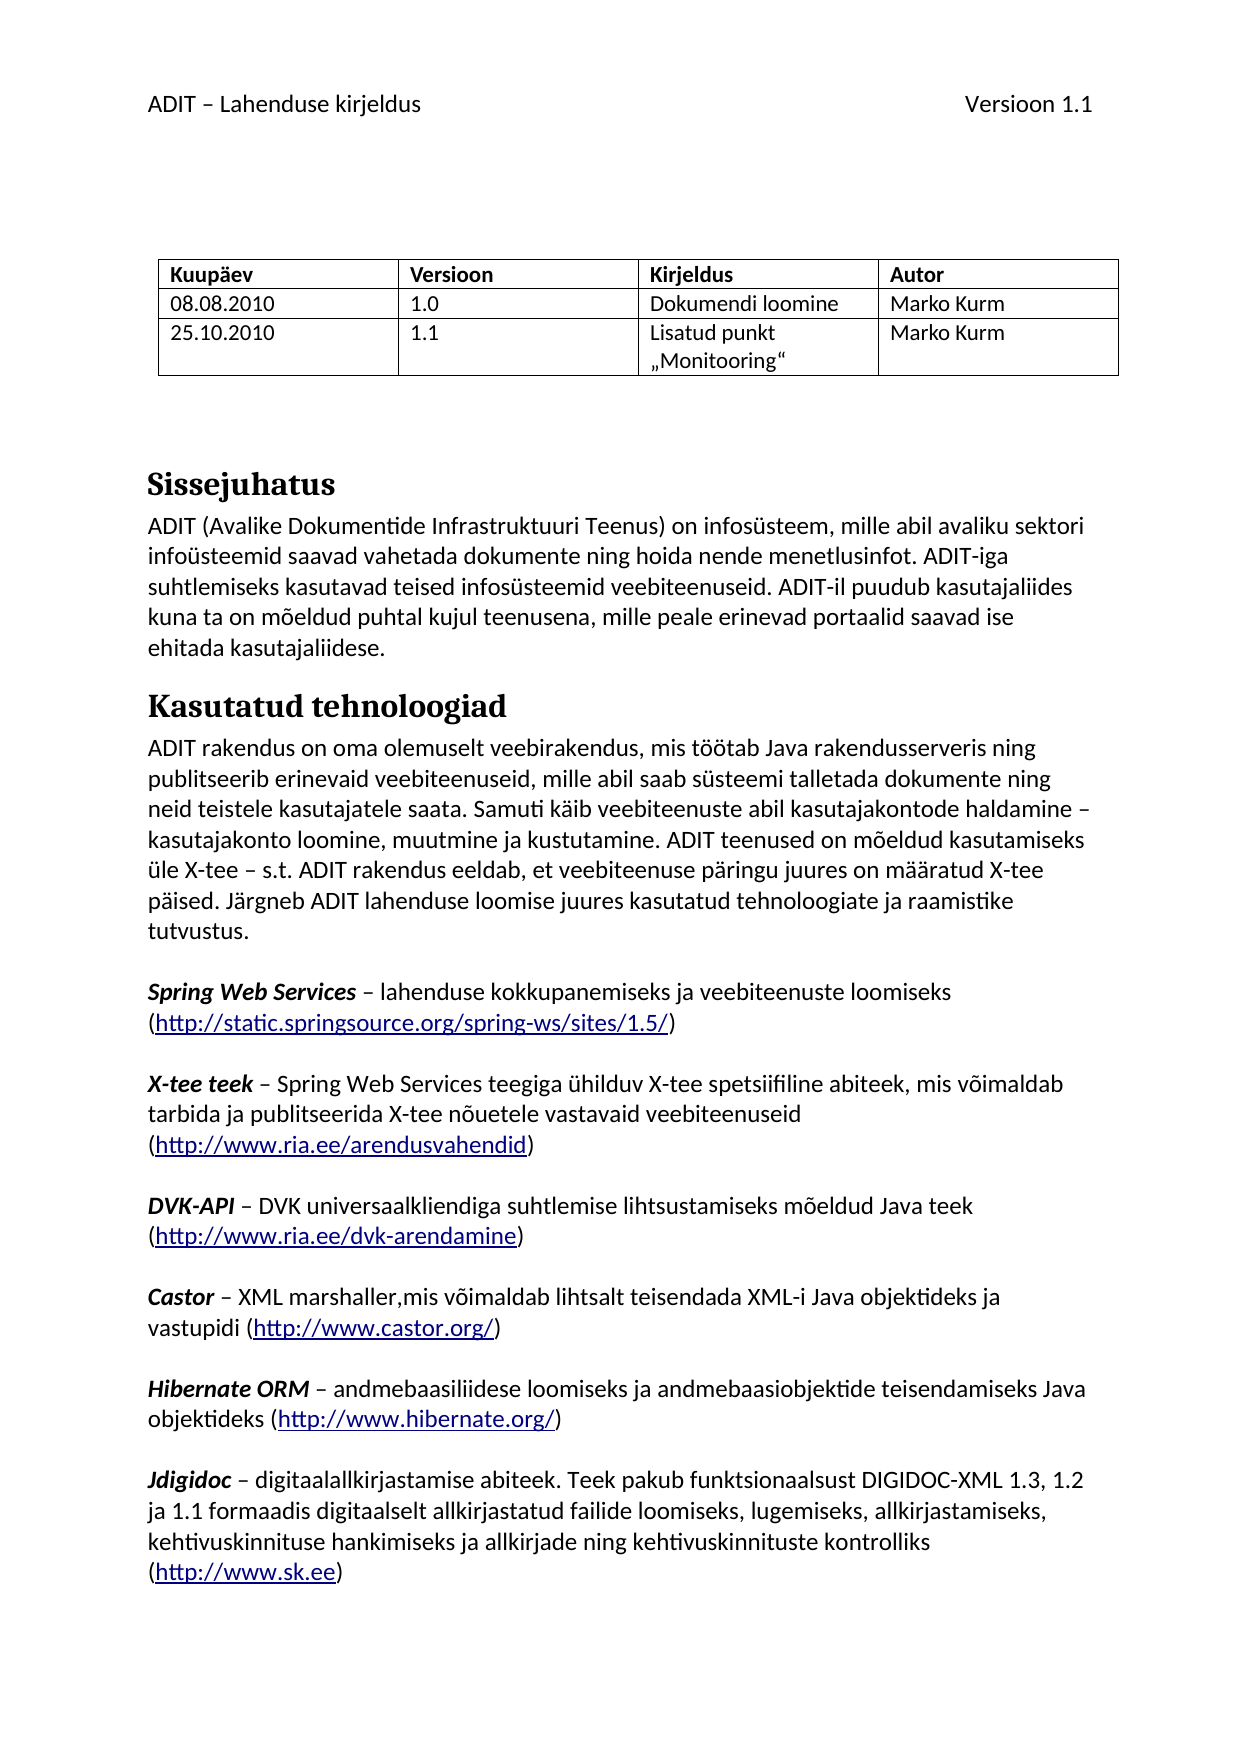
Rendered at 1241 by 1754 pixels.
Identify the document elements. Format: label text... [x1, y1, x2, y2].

text X-tee teek – Spring Web Services teegiga ühilduv X-tee spetsiifiline abiteek, mis võimaldab tarbida ja publitseerida X-tee nõuetele vastavaid veebiteenuseid (http://www.ria.ee/arendusvahendid) [148, 1068, 1093, 1159]
table_header Kirjeldus [639, 260, 878, 288]
table_cell Dokumendi loomine [639, 289, 878, 317]
text ADIT rakendus on oma olemuselt veebirakendus, mis töötab Java rakendusserveris ning publitseerib erinevaid veebiteenuseid, mille abil saab süsteemi talletada dokumente ning neid teistele kasutajatele saata. Samuti käib veebiteenuste abil kasutajakontode haldamine – kasutajakonto loomine, muutmine ja kustutamine. ADIT teenused on mõeldud kasutamiseks üle X-tee – s.t. ADIT rakendus eeldab, et veebiteenuse päringu juures on määratud X-tee päised. Järgneb ADIT lahenduse loomise juures kasutatud tehnoloogiate ja raamistike tutvustus. [148, 732, 1093, 946]
text DVK-API – DVK universaalkliendiga suhtlemise lihtsustamiseks mõeldud Java teek (http://www.ria.ee/dvk-arendamine) [148, 1190, 1093, 1251]
table_cell Marko Kurm [879, 289, 1118, 317]
table_header Versioon [399, 260, 638, 288]
table_cell 08.08.2010 [159, 289, 398, 317]
text Hibernate ORM – andmebaasiliidese loomiseks ja andmebaasiobjektide teisendamiseks Java objektideks (http://www.hibernate.org/) [148, 1373, 1093, 1434]
subtitle Kasutatud tehnoloogiad [148, 688, 1093, 726]
table_cell Marko Kurm [879, 319, 1118, 374]
table_cell 25.10.2010 [159, 319, 398, 374]
text Spring Web Services – lahenduse kokkupanemiseks ja veebiteenuste loomiseks (http://static.springsource.org/spring-ws/sites/1.5/) [148, 976, 1093, 1037]
text ADIT (Avalike Dokumentide Infrastruktuuri Teenus) on infosüsteem, mille abil avaliku sektori infoüsteemid saavad vahetada dokumente ning hoida nende menetlusinfot. ADIT-iga suhtlemiseks kasutavad teised infosüsteemid veebiteenuseid. ADIT-il puudub kasutajaliides kuna ta on mõeldud puhtal kujul teenusena, mille peale erinevad portaalid saavad ise ehitada kasutajaliidese. [148, 510, 1093, 663]
table_cell 1.0 [399, 289, 638, 317]
text Castor – XML marshaller,mis võimaldab lihtsalt teisendada XML-i Java objektideks ja vastupidi (http://www.castor.org/) [148, 1282, 1093, 1343]
table_header Kuupäev [159, 260, 398, 288]
subtitle Sissejuhatus [148, 465, 1093, 504]
table_cell Lisatud punkt „Monitooring“ [639, 319, 878, 374]
table_cell 1.1 [399, 319, 638, 374]
text Jdigidoc – digitaalallkirjastamise abiteek. Teek pakub funktsionaalsust DIGIDOC-XML 1.3, 1.2 ja 1.1 formaadis digitaalselt allkirjastatud failide loomiseks, lugemiseks, allkirjastamiseks, kehtivuskinnituse hankimiseks ja allkirjade ning kehtivuskinnituste kontrolliks (http://www.sk.ee) [148, 1465, 1093, 1587]
table_header Autor [879, 260, 1118, 288]
